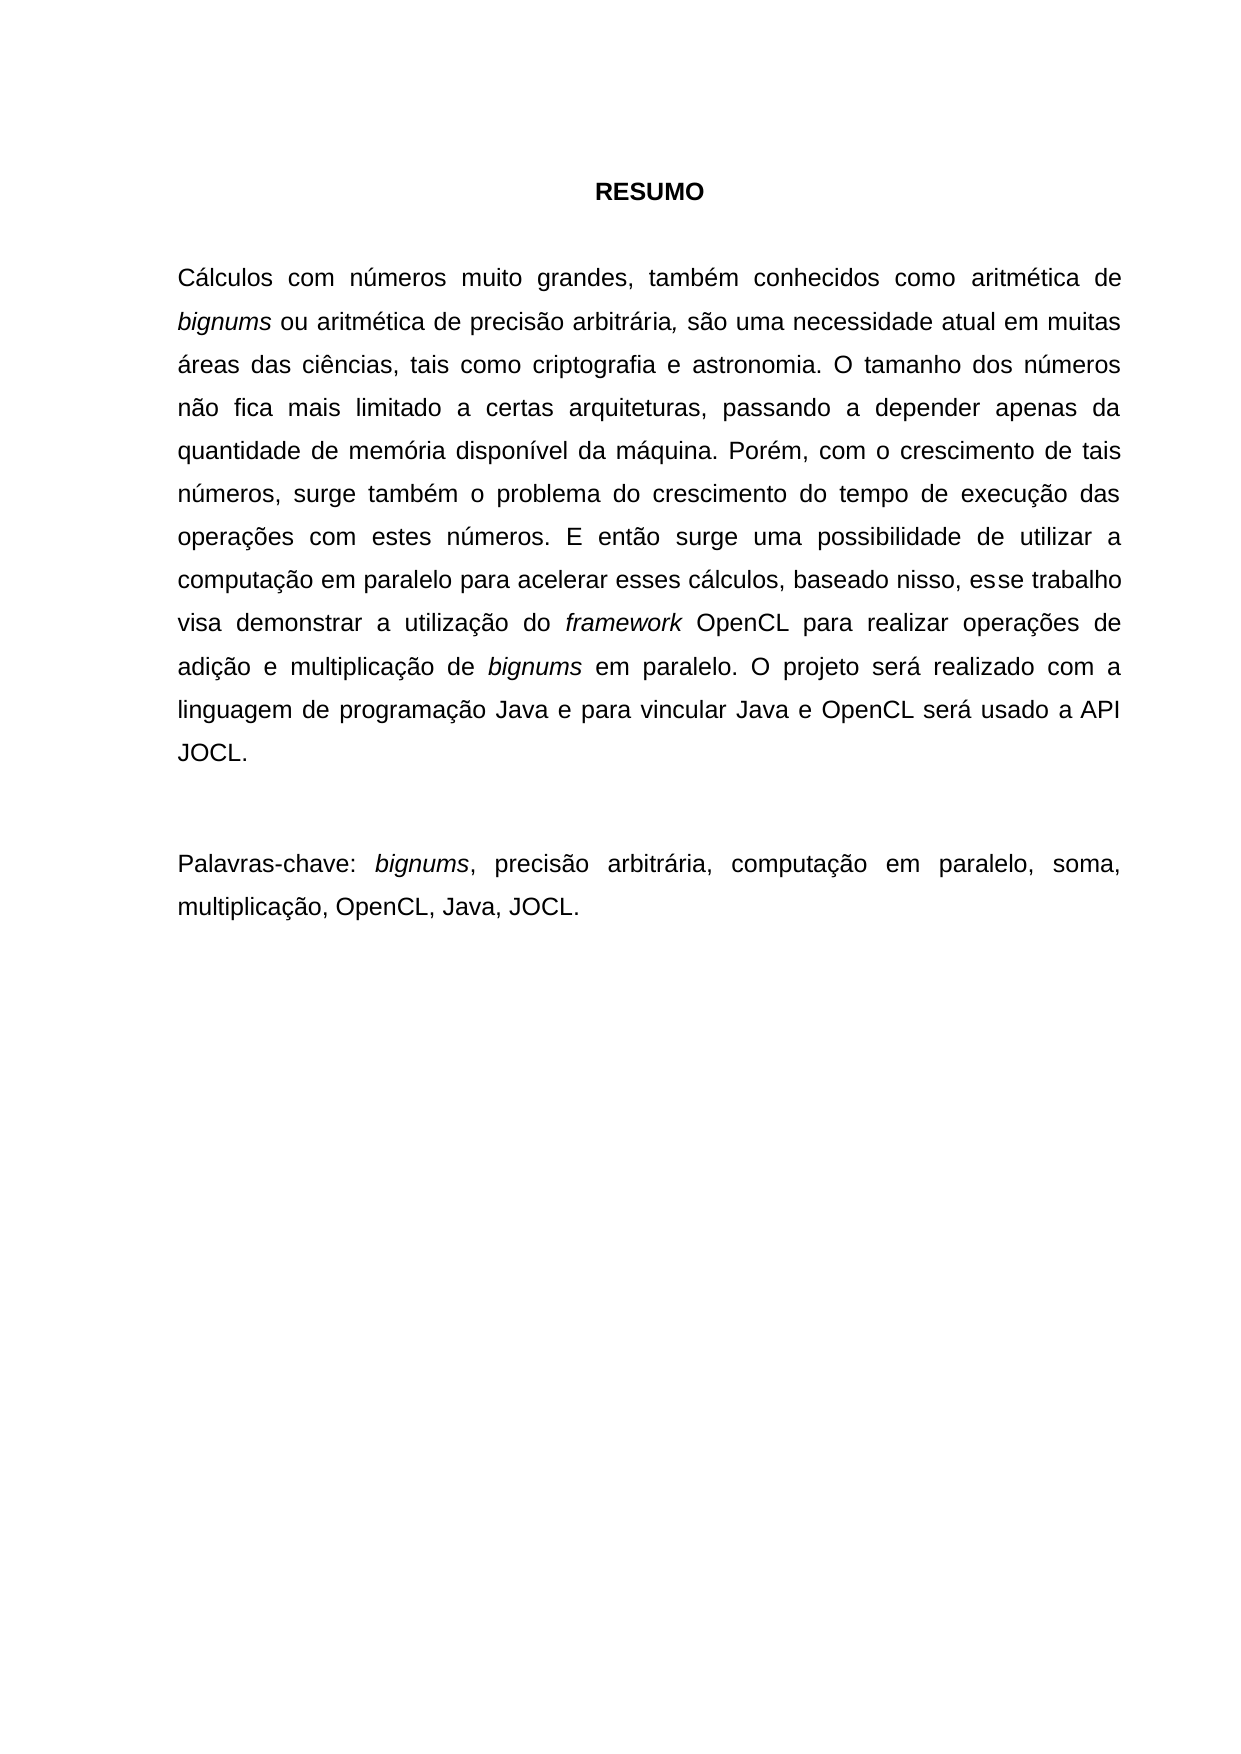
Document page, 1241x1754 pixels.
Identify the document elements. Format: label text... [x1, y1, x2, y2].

text Palavras-chave: bignums, precisão arbitrária, computação em paralelo, soma, multiplicação, OpenCL, Java, JOCL. [177, 849, 1122, 921]
text RESUMO [177, 177, 1122, 206]
text Cálculos com números muito grandes, também conhecidos como aritmética de bignums ou aritmética de precisão arbitrária, são uma necessidade atual em muitas áreas das ciências, tais como criptografia e astronomia. O tamanho dos números não fica mais limitado a certas arquiteturas, passando a depender apenas da quantidade de memória disponível da máquina. Porém, com o crescimento de tais números, surge também o problema do crescimento do tempo de execução das operações com estes números. E então surge uma possibilidade de utilizar a computação em paralelo para acelerar esses cálculos, baseado nisso, esse trabalho visa demonstrar a utilização do framework OpenCL para realizar operações de adição e multiplicação de bignums em paralelo. O projeto será realizado com a linguagem de programação Java e para vincular Java e OpenCL será usado a API JOCL. [177, 263, 1122, 767]
